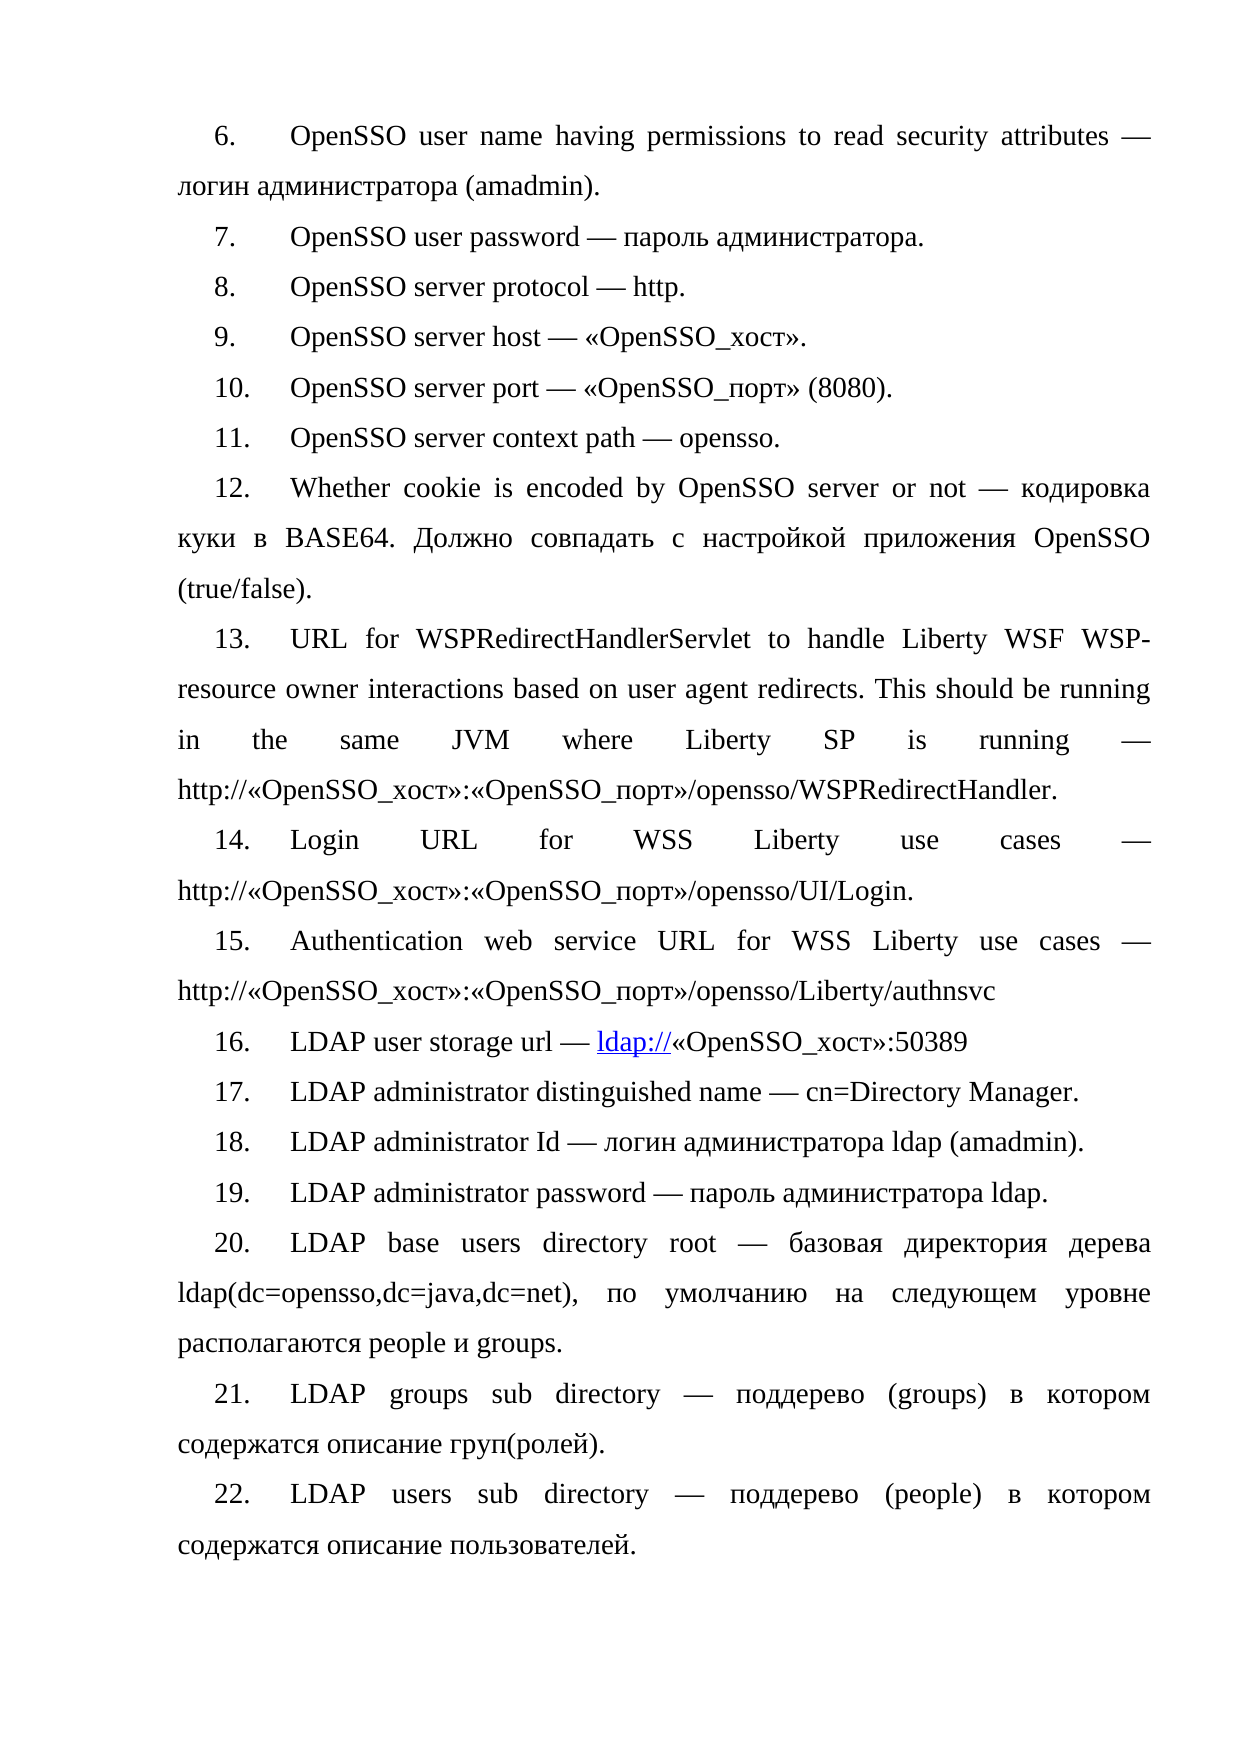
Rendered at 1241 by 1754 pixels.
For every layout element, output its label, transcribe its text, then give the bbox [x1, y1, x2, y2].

list OpenSSO server port — «OpenSSO_порт» (8080). [177, 370, 1152, 403]
list LDAP base users directory root — базовая директория дерева ldap(dc=opensso,dc=java,dc=net), по умолчанию на следующем уровне располагаются people и groups. [177, 1225, 1152, 1359]
list Whether cookie is encoded by OpenSSO server or not — кодировка куки в BASE64. Должно совпадать с настройкой приложения OpenSSO (true/false). [177, 470, 1152, 604]
list OpenSSO user password — пароль администратора. [177, 219, 1152, 252]
list LDAP administrator Id — логин администратора ldap (amadmin). [177, 1124, 1152, 1158]
list LDAP user storage url — ldap://«OpenSSO_хост»:50389 [177, 1024, 1152, 1057]
list LDAP administrator distinguished name — cn=Directory Manager. [177, 1074, 1152, 1108]
list LDAP administrator password — пароль администратора ldap. [177, 1175, 1152, 1208]
list Login URL for WSS Liberty use cases — http://«OpenSSO_хост»:«OpenSSO_порт»/opensso/UI/Login. [177, 822, 1152, 906]
list LDAP groups sub directory — поддерево (groups) в котором содержатся описание груп(ролей). [177, 1376, 1152, 1460]
list OpenSSO server context path — opensso. [177, 420, 1152, 453]
list LDAP users sub directory — поддерево (people) в котором содержатся описание пользователей. [177, 1477, 1152, 1560]
list OpenSSO server protocol — http. [177, 269, 1152, 303]
list URL for WSPRedirectHandlerServlet to handle Liberty WSF WSP-resource owner interactions based on user agent redirects. This should be running in the same JVM where Liberty SP is running — http://«OpenSSO_хост»:«OpenSSO_порт»/opensso/WSPRedirectHandler. [177, 621, 1152, 806]
list OpenSSO server host — «OpenSSO_хост». [177, 319, 1152, 353]
list OpenSSO user name having permissions to read security attributes — логин администратора (amadmin). [177, 118, 1152, 202]
list Authentication web service URL for WSS Liberty use cases — http://«OpenSSO_хост»:«OpenSSO_порт»/opensso/Liberty/authnsvc [177, 923, 1152, 1007]
